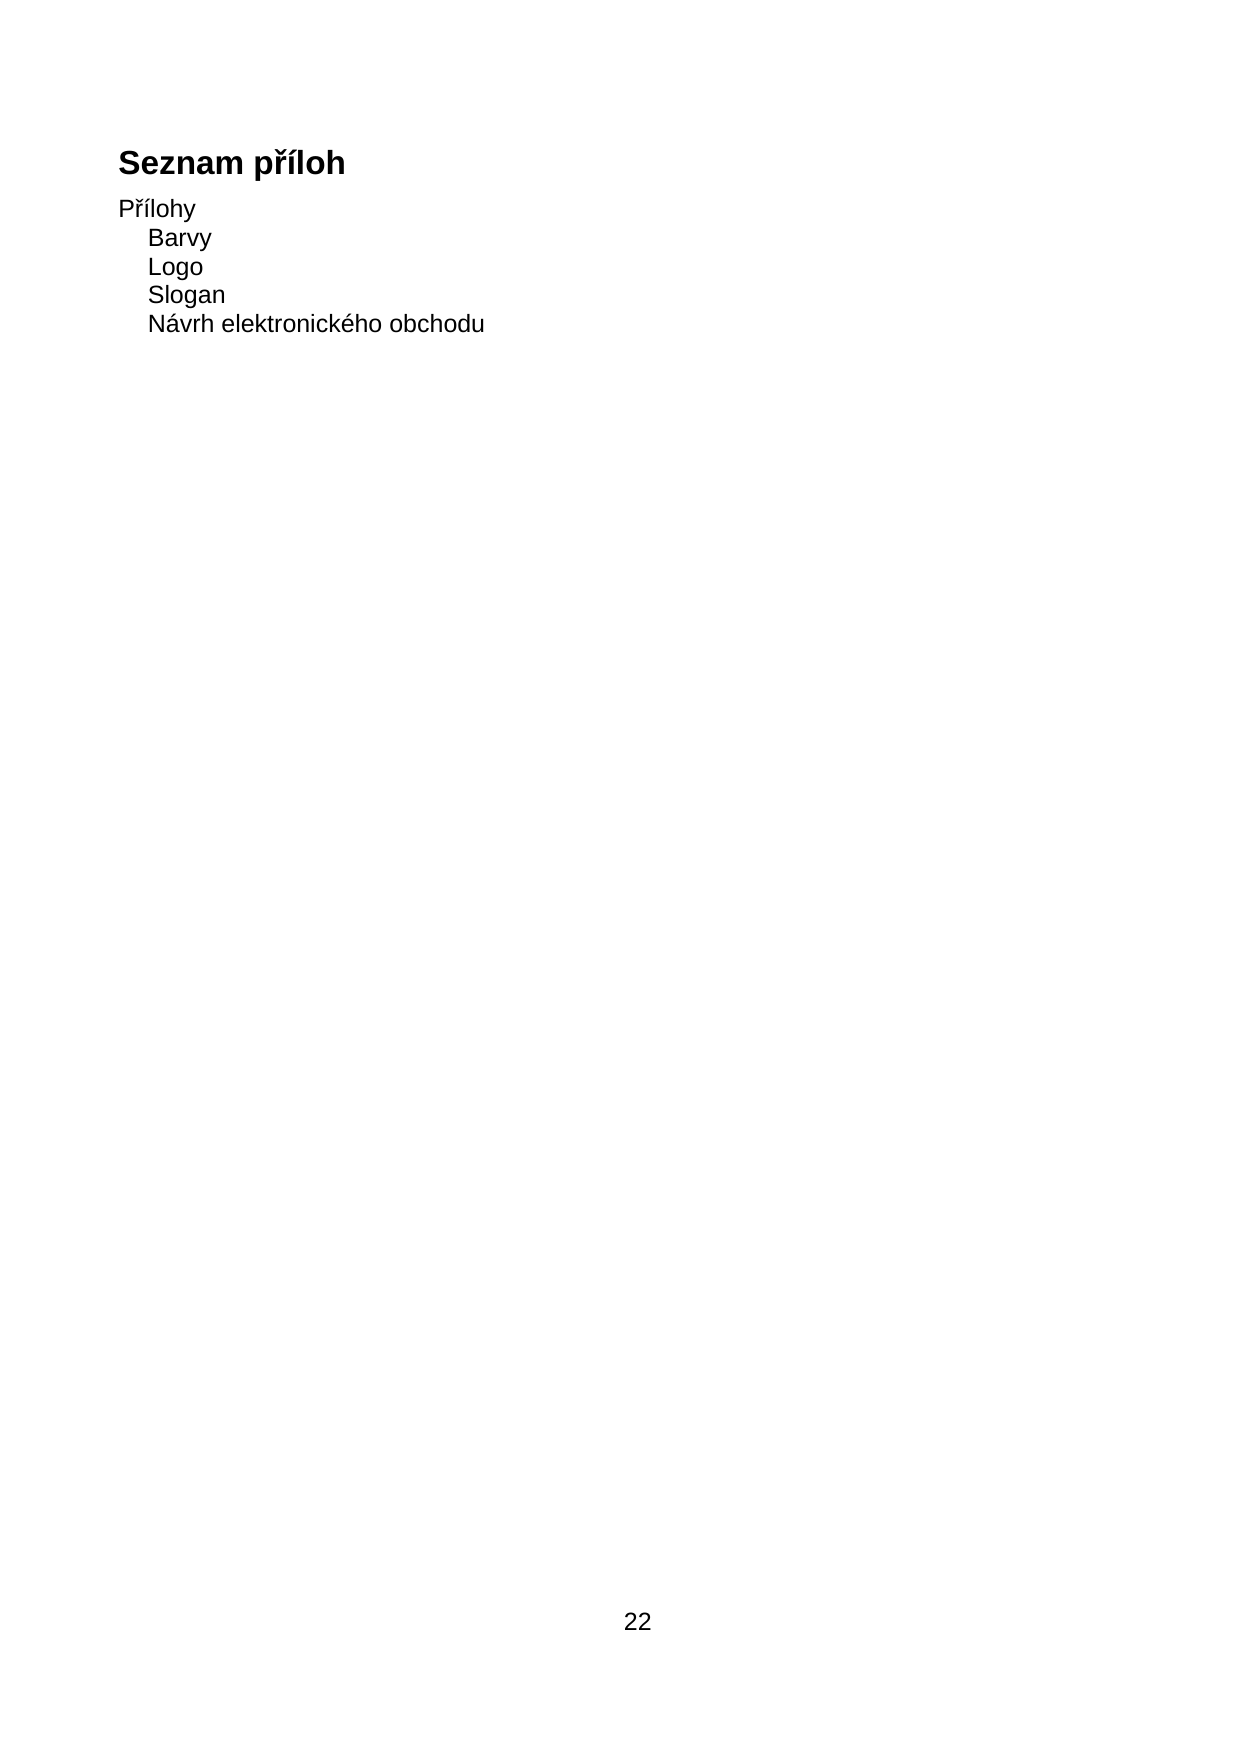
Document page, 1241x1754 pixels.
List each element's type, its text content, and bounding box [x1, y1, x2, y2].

subtitle Seznam příloh [118, 143, 1122, 182]
text Slogan [148, 280, 1122, 309]
text Návrh elektronického obchodu [148, 309, 1122, 338]
text Přílohy [118, 194, 1122, 223]
text Barvy [148, 223, 1122, 252]
text Logo [148, 252, 1122, 280]
